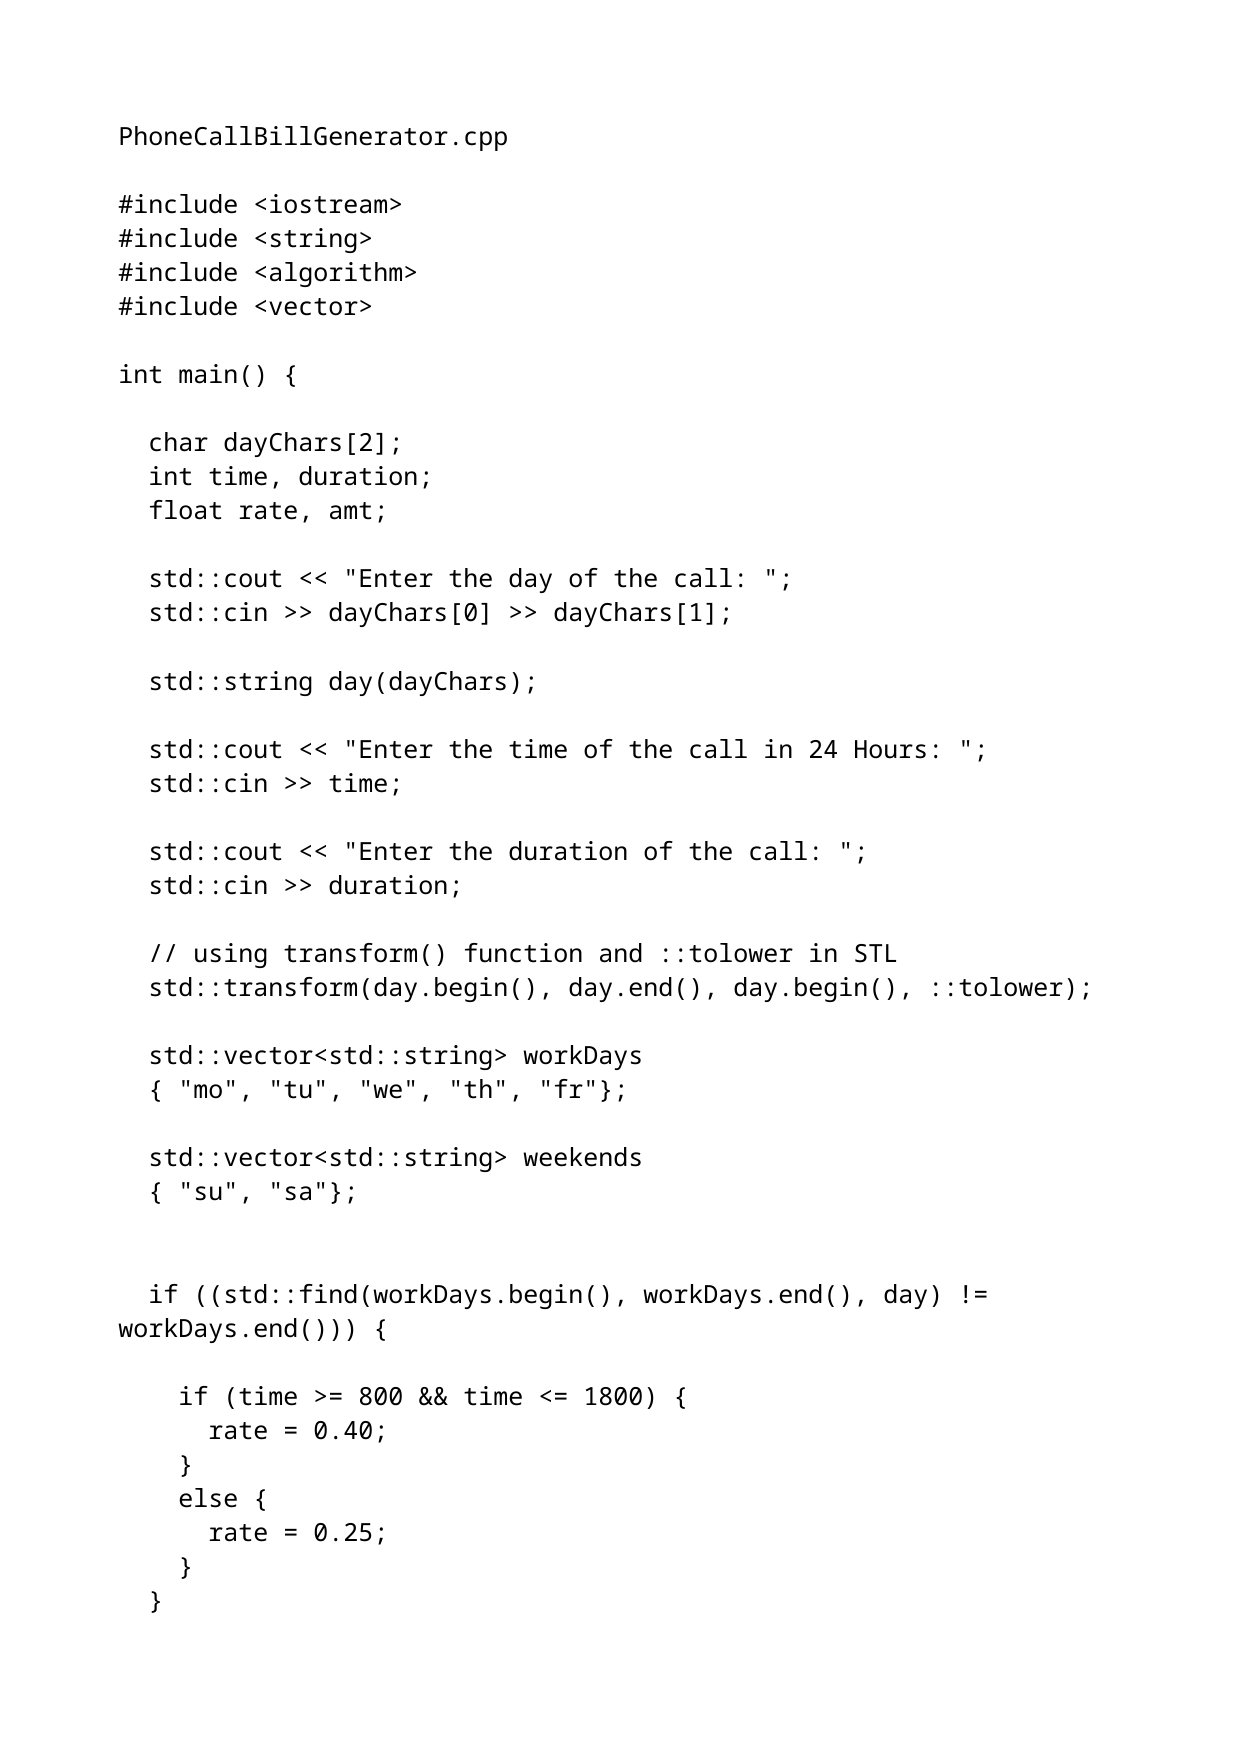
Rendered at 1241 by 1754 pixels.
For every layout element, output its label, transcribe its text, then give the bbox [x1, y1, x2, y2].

text if (time >= 800 && time <= 1800) { [118, 1378, 1122, 1412]
text std::vector<std::string> weekends [118, 1140, 1122, 1174]
text { "mo", "tu", "we", "th", "fr"}; [118, 1072, 1122, 1106]
text #include <string> [118, 220, 1122, 254]
text #include <iostream> [118, 186, 1122, 220]
text PhoneCallBillGenerator.cpp [118, 118, 1122, 152]
text std::transform(day.begin(), day.end(), day.begin(), ::tolower); [118, 970, 1122, 1004]
text } [118, 1583, 1122, 1617]
text int time, duration; [118, 459, 1122, 493]
text std::string day(dayChars); [118, 663, 1122, 697]
text #include <algorithm> [118, 254, 1122, 288]
text std::cin >> dayChars[0] >> dayChars[1]; [118, 595, 1122, 629]
text // using transform() function and ::tolower in STL [118, 936, 1122, 970]
text { "su", "sa"}; [118, 1174, 1122, 1208]
text rate = 0.25; [118, 1515, 1122, 1549]
text #include <vector> [118, 288, 1122, 322]
text } [118, 1549, 1122, 1583]
text float rate, amt; [118, 493, 1122, 527]
text else { [118, 1481, 1122, 1515]
text std::cout << "Enter the time of the call in 24 Hours: "; [118, 731, 1122, 765]
text if ((std::find(workDays.begin(), workDays.end(), day) != workDays.end())) { [118, 1276, 1122, 1344]
text std::cin >> duration; [118, 867, 1122, 902]
text } [118, 1447, 1122, 1481]
text int main() { [118, 357, 1122, 391]
text std::cout << "Enter the duration of the call: "; [118, 833, 1122, 867]
text rate = 0.40; [118, 1412, 1122, 1447]
text std::cout << "Enter the day of the call: "; [118, 561, 1122, 595]
text std::vector<std::string> workDays [118, 1038, 1122, 1072]
text char dayChars[2]; [118, 425, 1122, 459]
text std::cin >> time; [118, 765, 1122, 799]
